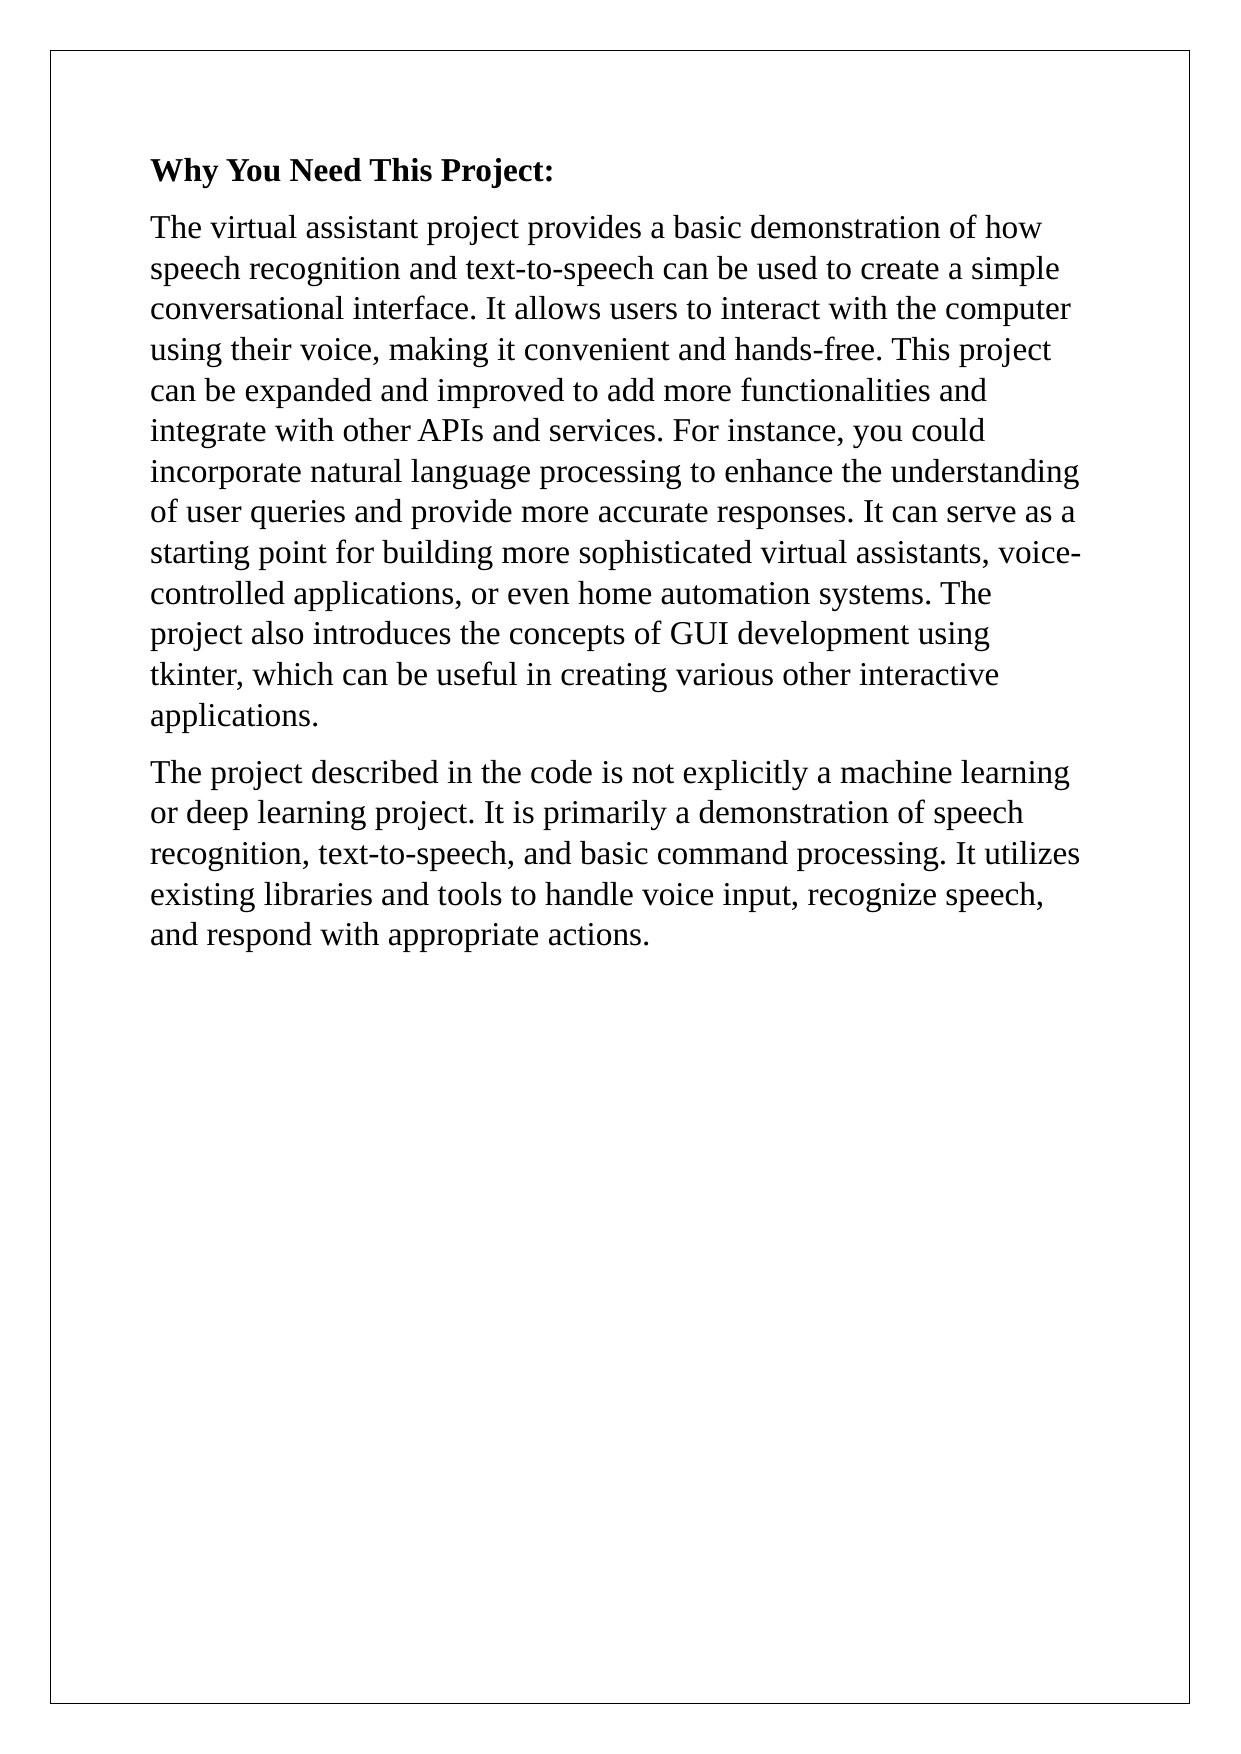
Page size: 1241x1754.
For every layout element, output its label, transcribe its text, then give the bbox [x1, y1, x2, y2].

text Why You Need This Project: [150, 150, 1090, 188]
text The project described in the code is not explicitly a machine learning or deep learning project. It is primarily a demonstration of speech recognition, text-to-speech, and basic command processing. It utilizes existing libraries and tools to handle voice input, recognize speech, and respond with appropriate actions. [150, 752, 1090, 953]
text The virtual assistant project provides a basic demonstration of how speech recognition and text-to-speech can be used to create a simple conversational interface. It allows users to interact with the computer using their voice, making it convenient and hands-free. This project can be expanded and improved to add more functionalities and integrate with other APIs and services. For instance, you could incorporate natural language processing to enhance the understanding of user queries and provide more accurate responses. It can serve as a starting point for building more sophisticated virtual assistants, voice-controlled applications, or even home automation systems. The project also introduces the concepts of GUI development using tkinter, which can be useful in creating various other interactive applications. [150, 207, 1090, 733]
